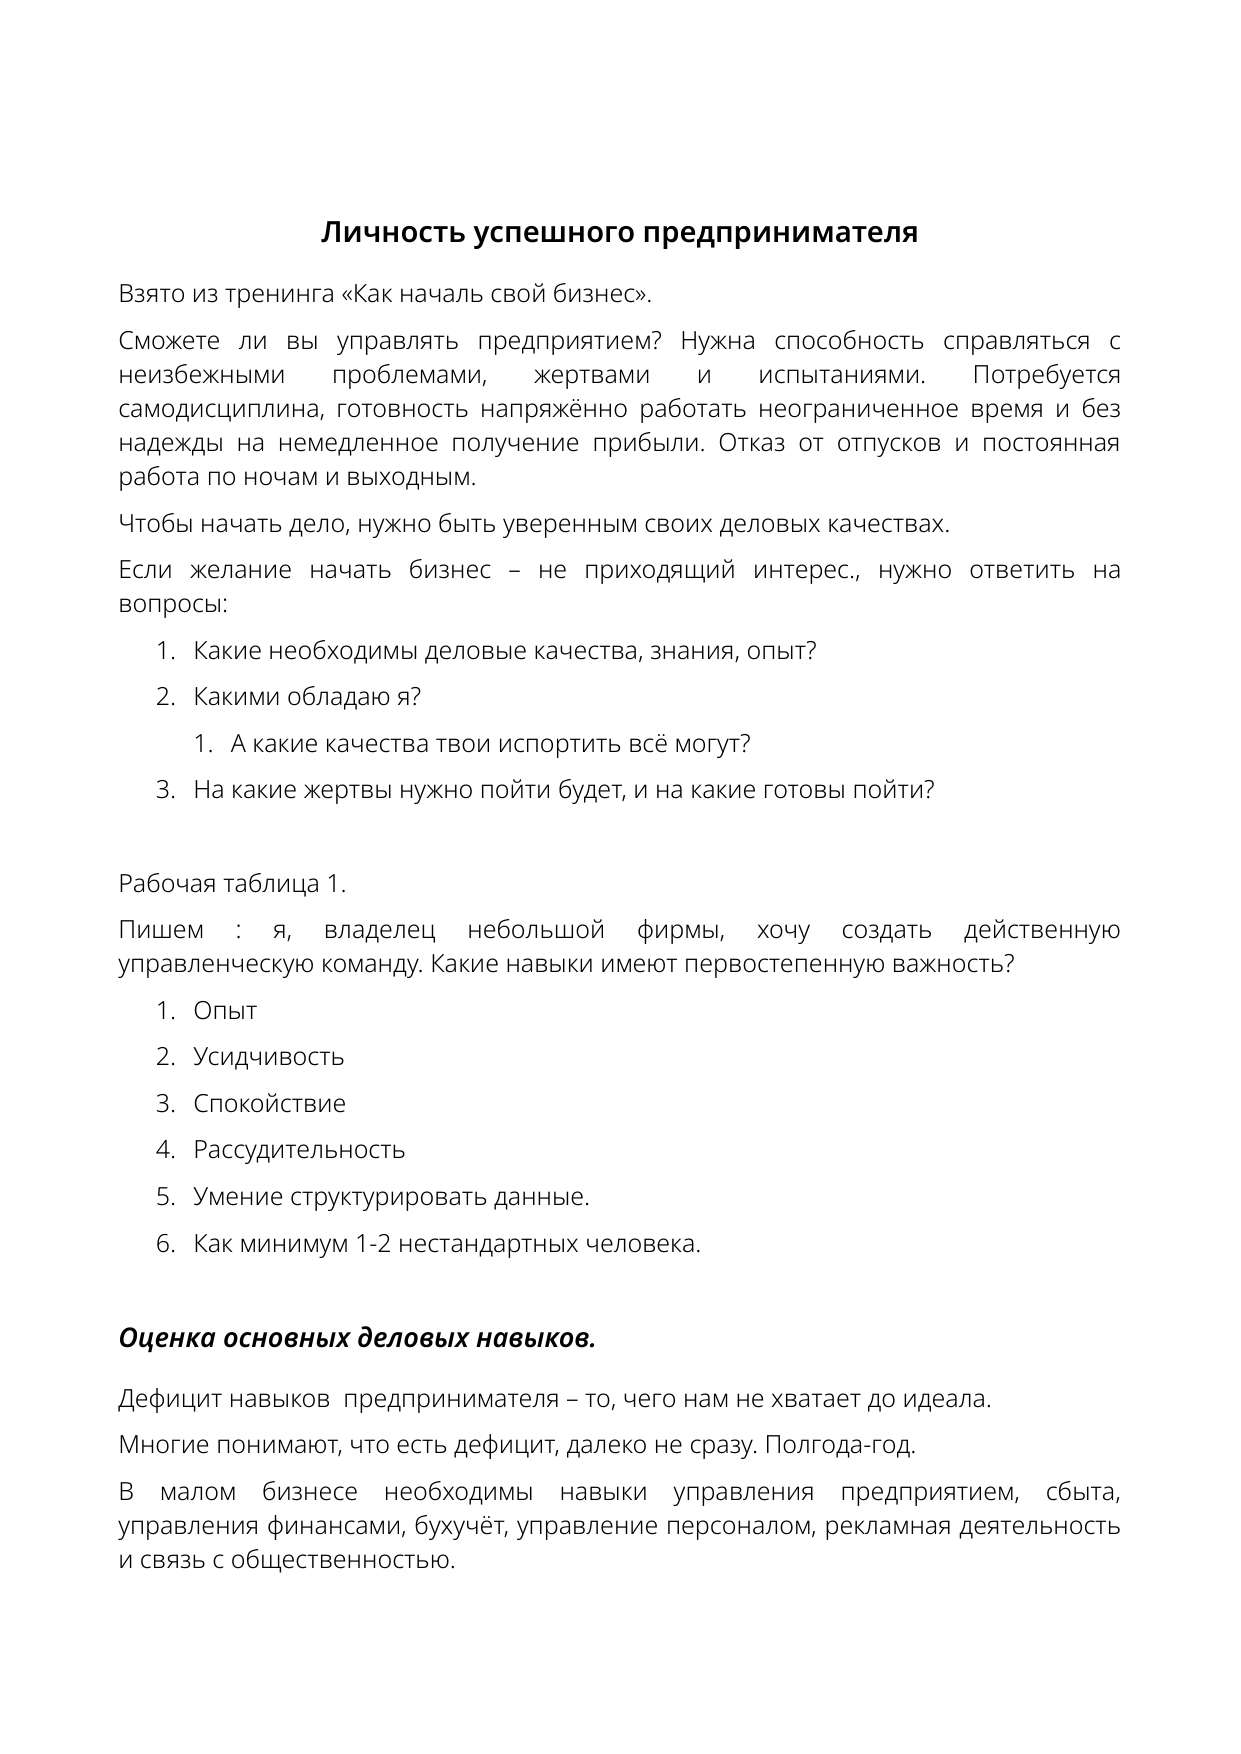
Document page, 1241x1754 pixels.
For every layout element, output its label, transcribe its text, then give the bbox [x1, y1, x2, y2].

text Сможете ли вы управлять предприятием? Нужна способность справляться с неизбежными проблемами, жертвами и испытаниями. Потребуется самодисциплина, готовность напряжённо работать неограниченное время и без надежды на немедленное получение прибыли. Отказ от отпусков и постоянная работа по ночам и выходным. [118, 322, 1122, 493]
list Какие необходимы деловые качества, знания, опыт? [156, 632, 1122, 667]
list Умение структурировать данные. [156, 1179, 1122, 1213]
subtitle Личность успешного предпринимателя [118, 211, 1122, 251]
text Взято из тренинга «Как началь свой бизнес». [118, 276, 1122, 310]
list Как минимум 1-2 нестандартных человека. [156, 1225, 1122, 1259]
text Если желание начать бизнес – не приходящий интерес., нужно ответить на вопросы: [118, 552, 1122, 620]
list А какие качества твои испортить всё могут? [193, 726, 1122, 760]
text Чтобы начать дело, нужно быть уверенным своих деловых качествах. [118, 505, 1122, 539]
list На какие жертвы нужно пойти будет, и на какие готовы пойти? [156, 772, 1122, 806]
text Дефицит навыков предпринимателя – то, чего нам не хватает до идеала. [118, 1380, 1122, 1414]
list Опыт [156, 992, 1122, 1027]
list Рассудительность [156, 1132, 1122, 1166]
list Какими обладаю я? [156, 679, 1122, 713]
subtitle Оценка основных деловых навыков. [118, 1318, 1122, 1355]
text Рабочая таблица 1. [118, 865, 1122, 899]
text В малом бизнесе необходимы навыки управления предприятием, сбыта, управления финансами, бухучёт, управление персоналом, рекламная деятельность и связь с общественностью. [118, 1473, 1122, 1576]
text Пишем : я, владелец небольшой фирмы, хочу создать действенную управленческую команду. Какие навыки имеют первостепенную важность? [118, 912, 1122, 980]
text Многие понимают, что есть дефицит, далеко не сразу. Полгода-год. [118, 1427, 1122, 1461]
list Усидчивость [156, 1039, 1122, 1073]
list Спокойствие [156, 1086, 1122, 1120]
